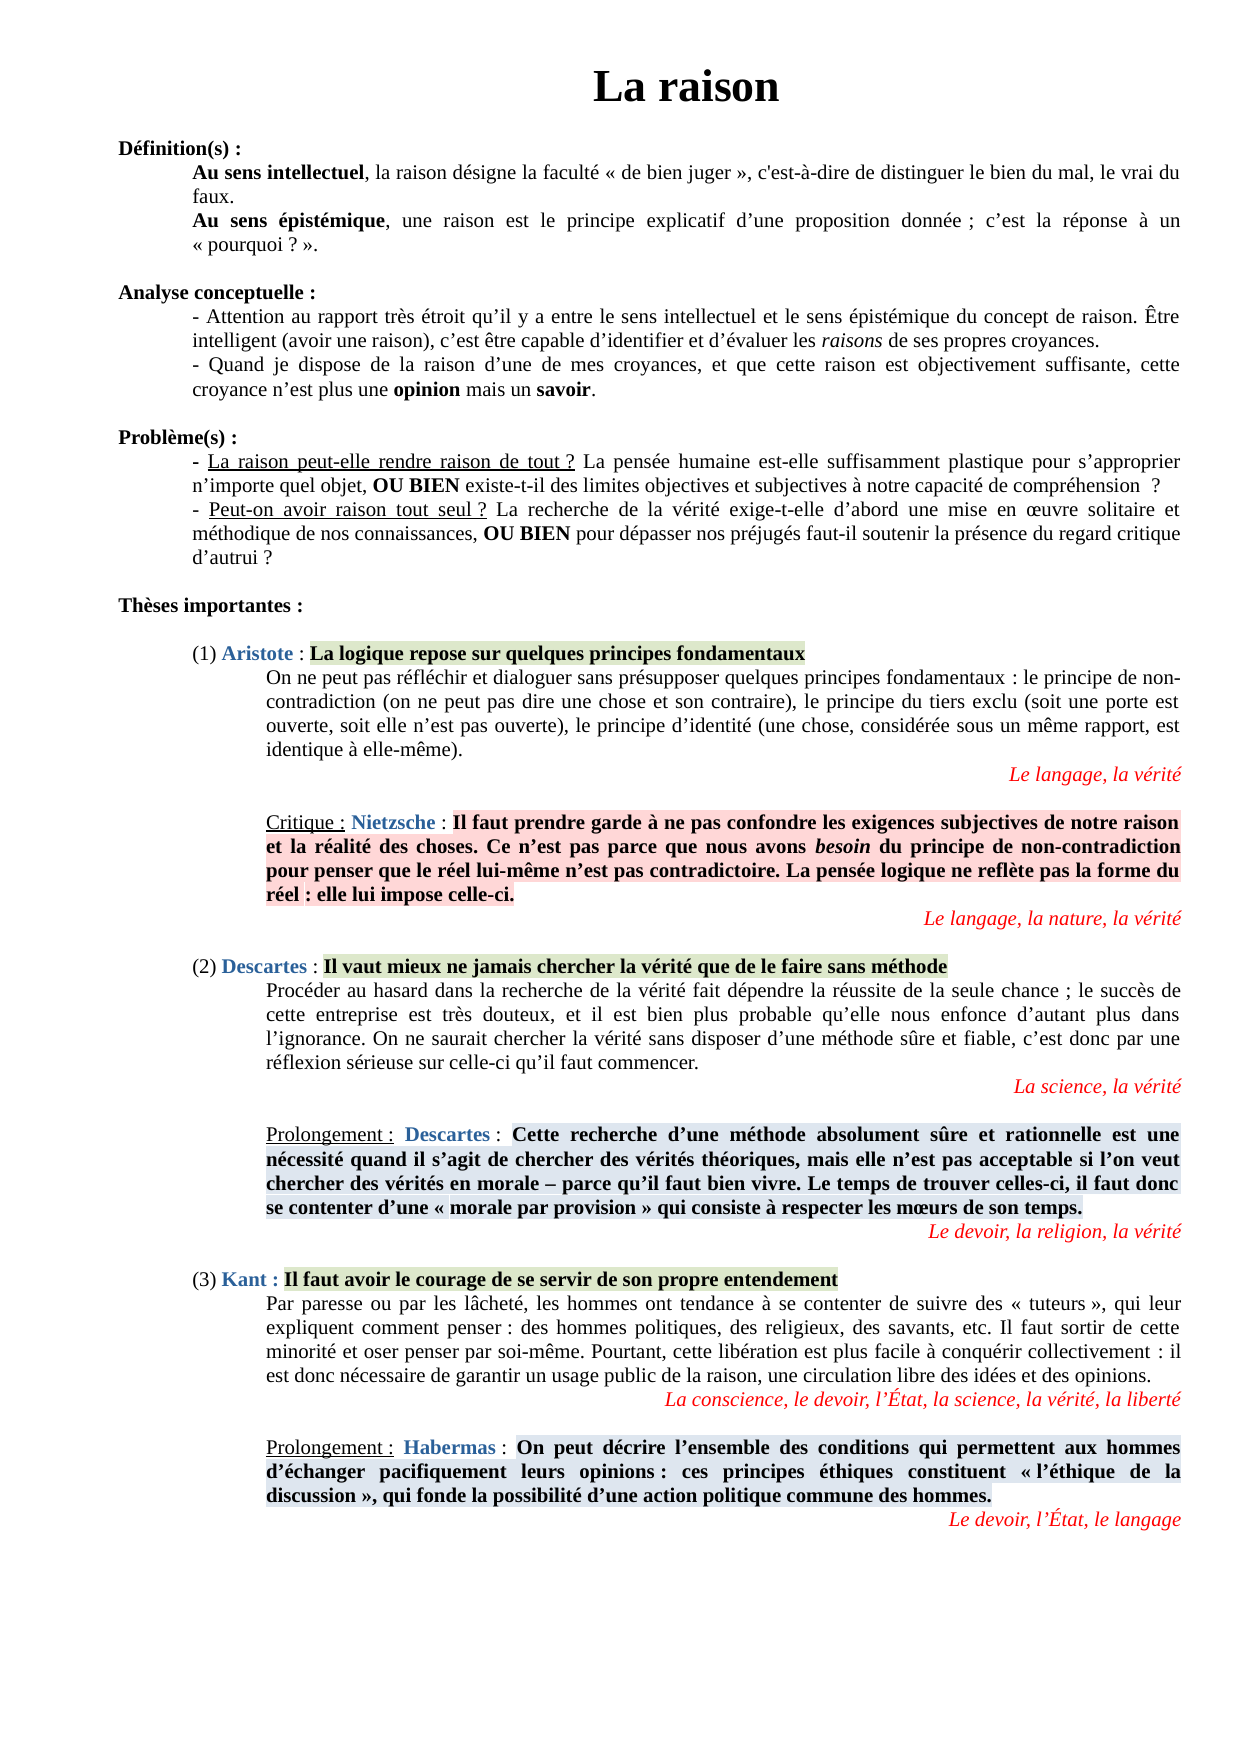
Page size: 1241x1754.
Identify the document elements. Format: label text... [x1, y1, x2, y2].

text La science, la vérité [266, 1074, 1181, 1098]
text Procéder au hasard dans la recherche de la vérité fait dépendre la réussite de la seule chance ; le succès de cette entreprise est très douteux, et il est bien plus probable qu’elle nous enfonce d’autant plus dans l’ignorance. On ne saurait chercher la vérité sans disposer d’une méthode sûre et fiable, c’est donc par une réflexion sérieuse sur celle-ci qu’il faut commencer. [266, 978, 1181, 1074]
text La raison [192, 59, 1181, 112]
text Critique : Nietzsche : Il faut prendre garde à ne pas confondre les exigences subjectives de notre raison et la réalité des choses. Ce n’est pas parce que nous avons besoin du principe de non-contradiction pour penser que le réel lui-même n’est pas contradictoire. La pensée logique ne reflète pas la forme du réel : elle lui impose celle-ci. [266, 809, 1181, 906]
text Thèses importantes : [118, 593, 1181, 617]
text Analyse conceptuelle : [118, 280, 1181, 304]
text - Peut-on avoir raison tout seul ? La recherche de la vérité exige-t-elle d’abord une mise en œuvre solitaire et méthodique de nos connaissances, OU BIEN pour dépasser nos préjugés faut-il soutenir la présence du regard critique d’autrui ? [192, 497, 1181, 569]
text Au sens épistémique, une raison est le principe explicatif d’une proposition donnée ; c’est la réponse à un « pourquoi ? ». [192, 208, 1181, 256]
text On ne peut pas réfléchir et dialoguer sans présupposer quelques principes fondamentaux : le principe de non-contradiction (on ne peut pas dire une chose et son contraire), le principe du tiers exclu (soit une porte est ouverte, soit elle n’est pas ouverte), le principe d’identité (une chose, considérée sous un même rapport, est identique à elle-même). [266, 665, 1181, 761]
text (2) Descartes : Il vaut mieux ne jamais chercher la vérité que de le faire sans méthode [192, 954, 1181, 978]
text Le devoir, la religion, la vérité [266, 1219, 1181, 1243]
text (1) Aristote : La logique repose sur quelques principes fondamentaux [192, 641, 1181, 665]
text - Quand je dispose de la raison d’une de mes croyances, et que cette raison est objectivement suffisante, cette croyance n’est plus une opinion mais un savoir. [192, 352, 1181, 401]
text - Attention au rapport très étroit qu’il y a entre le sens intellectuel et le sens épistémique du concept de raison. Être intelligent (avoir une raison), c’est être capable d’identifier et d’évaluer les raisons de ses propres croyances. [192, 304, 1181, 352]
text - La raison peut-elle rendre raison de tout ? La pensée humaine est-elle suffisamment plastique pour s’approprier n’importe quel objet, OU BIEN existe-t-il des limites objectives et subjectives à notre capacité de compréhension ? [192, 449, 1181, 497]
text La conscience, le devoir, l’État, la science, la vérité, la liberté [266, 1387, 1181, 1411]
text Au sens intellectuel, la raison désigne la faculté « de bien juger », c'est-à-dire de distinguer le bien du mal, le vrai du faux. [192, 160, 1181, 208]
text (3) Kant : Il faut avoir le courage de se servir de son propre entendement [192, 1267, 1181, 1291]
text Prolongement : Descartes : Cette recherche d’une méthode absolument sûre et rationnelle est une nécessité quand il s’agit de chercher des vérités théoriques, mais elle n’est pas acceptable si l’on veut chercher des vérités en morale – parce qu’il faut bien vivre. Le temps de trouver celles-ci, il faut donc se contenter d’une « morale par provision » qui consiste à respecter les mœurs de son temps. [266, 1122, 1181, 1219]
text Problème(s) : [118, 424, 1181, 449]
text Définition(s) : [118, 136, 1181, 160]
text Le langage, la nature, la vérité [266, 906, 1181, 930]
text Par paresse ou par les lâcheté, les hommes ont tendance à se contenter de suivre des « tuteurs », qui leur expliquent comment penser : des hommes politiques, des religieux, des savants, etc. Il faut sortir de cette minorité et oser penser par soi-même. Pourtant, cette libération est plus facile à conquérir collectivement : il est donc nécessaire de garantir un usage public de la raison, une circulation libre des idées et des opinions. [266, 1291, 1181, 1387]
text Le devoir, l’État, le langage [266, 1507, 1181, 1531]
text Le langage, la vérité [266, 761, 1181, 786]
text Prolongement : Habermas : On peut décrire l’ensemble des conditions qui permettent aux hommes d’échanger pacifiquement leurs opinions : ces principes éthiques constituent « l’éthique de la discussion », qui fonde la possibilité d’une action politique commune des hommes. [266, 1435, 1181, 1507]
